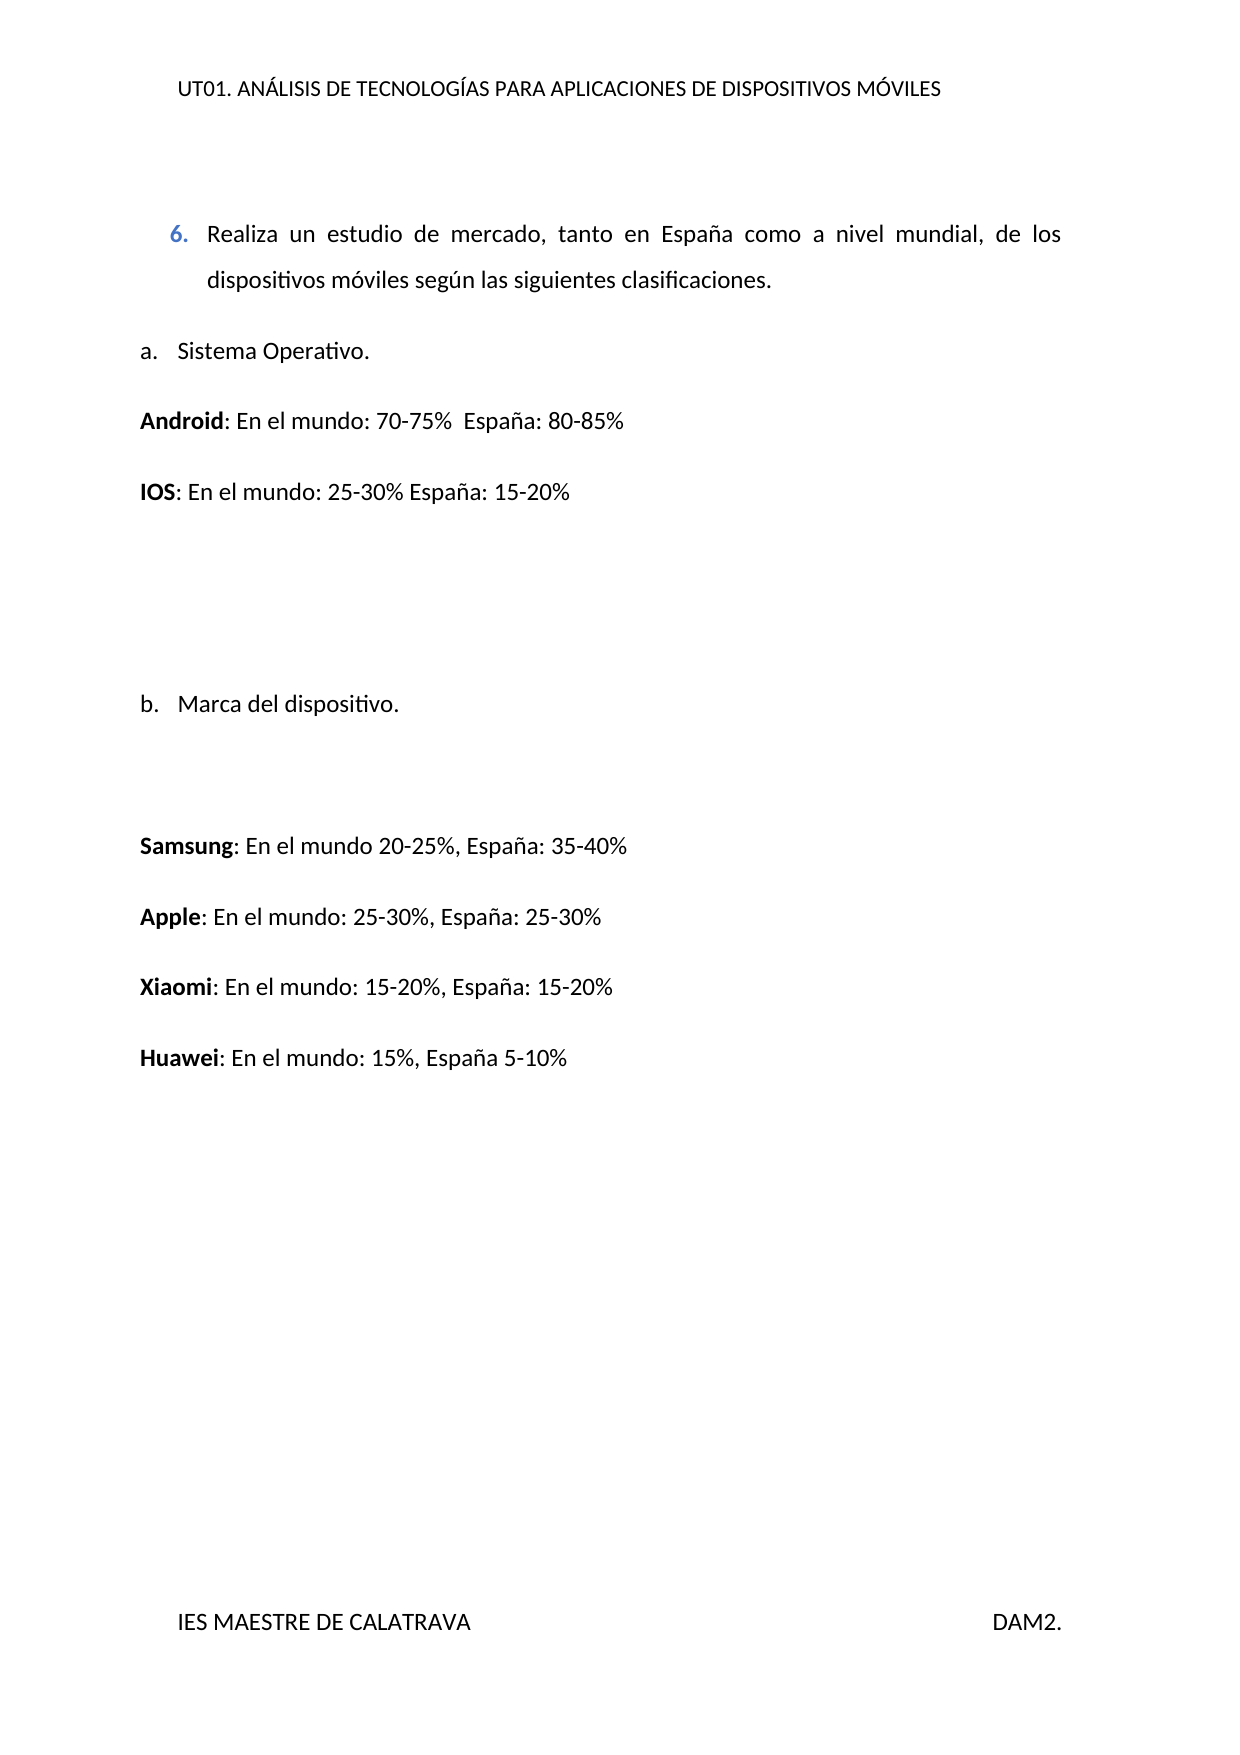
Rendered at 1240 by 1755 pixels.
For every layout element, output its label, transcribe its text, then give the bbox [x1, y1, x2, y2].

list Android: En el mundo: 70-75% España: 80-85% [140, 406, 1062, 436]
list Samsung: En el mundo 20-25%, España: 35-40% [140, 830, 1062, 860]
list Marca del dispositivo. [140, 688, 1062, 719]
list Sistema Operativo. [140, 335, 1062, 365]
list Xiaomi: En el mundo: 15-20%, España: 15-20% [140, 971, 1062, 1002]
list Huawei: En el mundo: 15%, España 5-10% [140, 1042, 1062, 1073]
list Apple: En el mundo: 25-30%, España: 25-30% [140, 901, 1062, 931]
list IOS: En el mundo: 25-30% España: 15-20% [140, 476, 1062, 507]
list Realiza un estudio de mercado, tanto en España como a nivel mundial, de los dispositivos móviles según las siguientes clasificaciones. [169, 218, 1062, 294]
